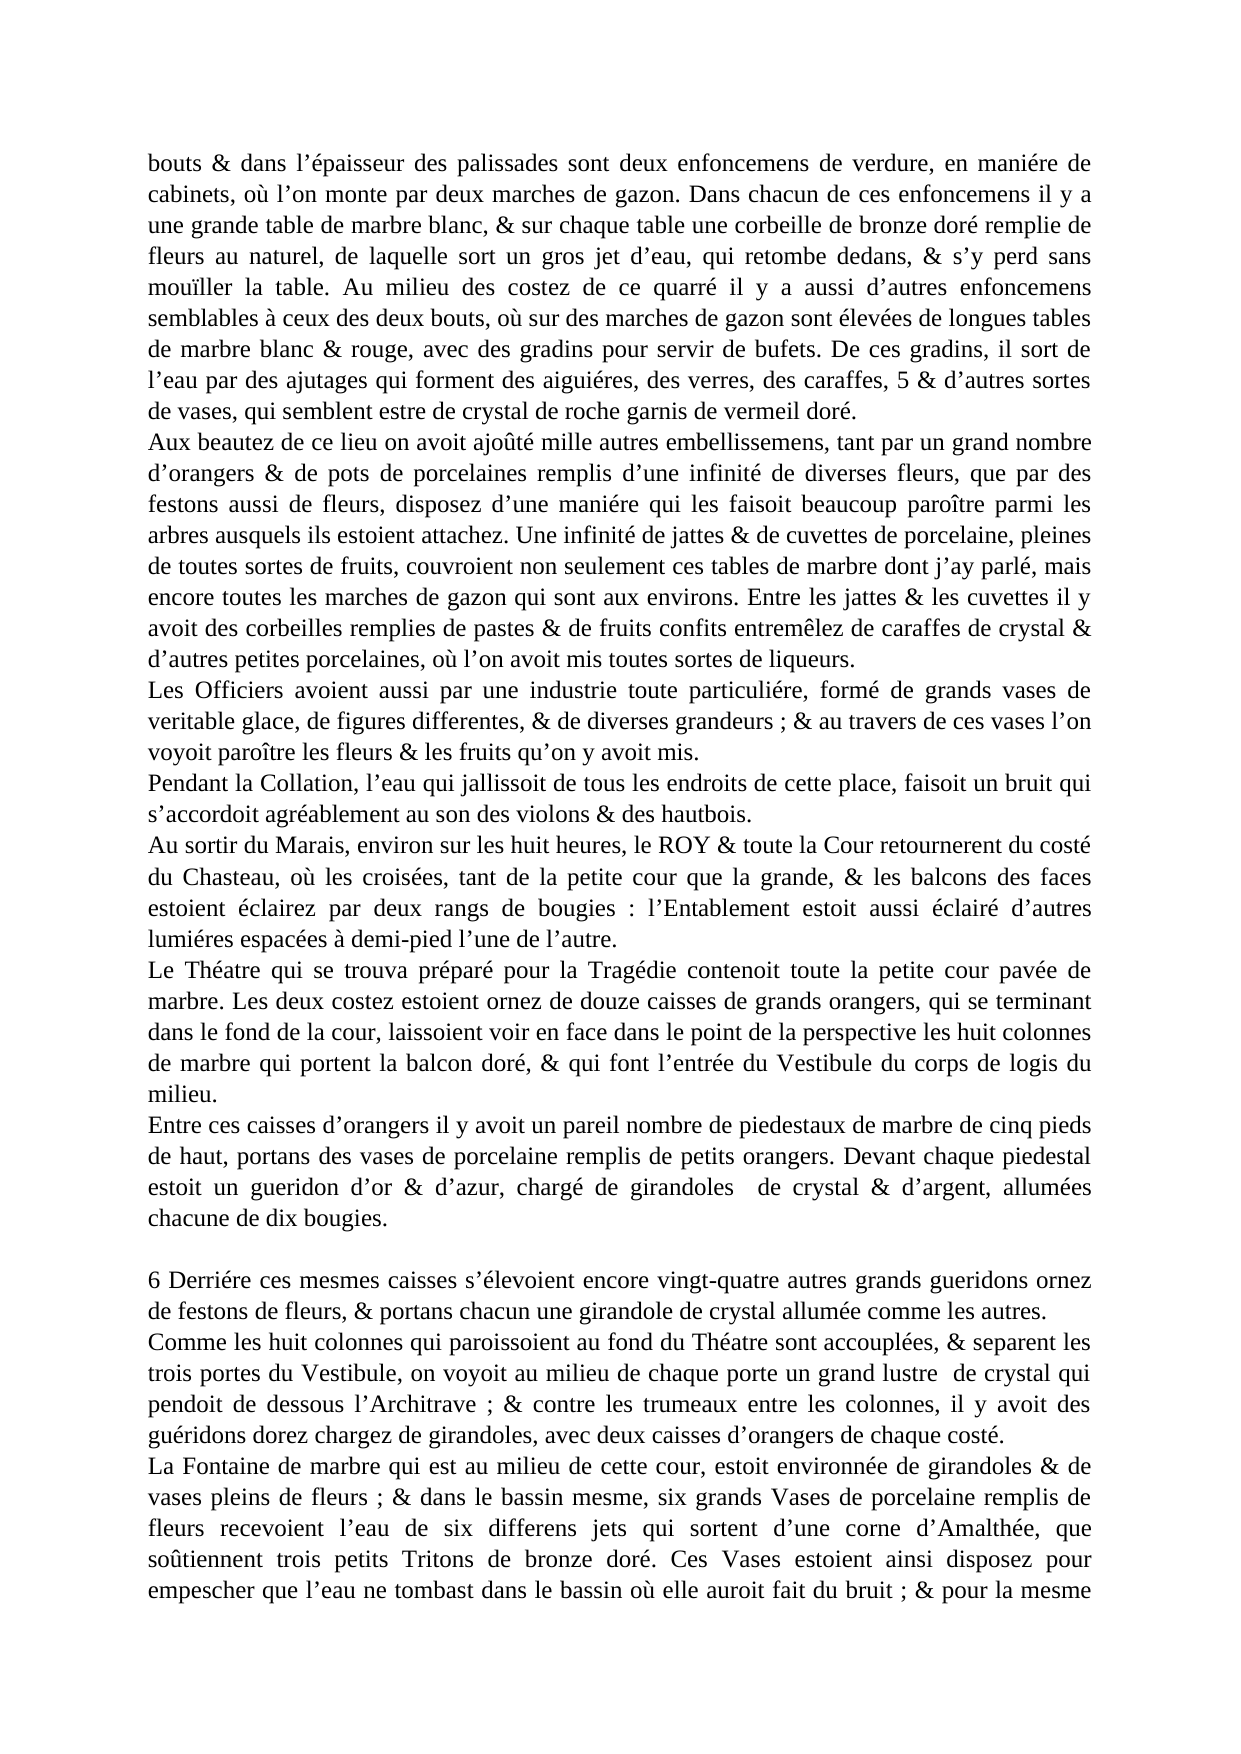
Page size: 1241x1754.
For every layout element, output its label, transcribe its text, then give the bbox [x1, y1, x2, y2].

text Aux beautez de ce lieu on avoit ajoûté mille autres embellissemens, tant par un grand nombre d’orangers & de pots de porcelaines remplis d’une infinité de diverses fleurs, que par des festons aussi de fleurs, disposez d’une maniére qui les faisoit beaucoup paroître parmi les arbres ausquels ils estoient attachez. Une infinité de jattes & de cuvettes de porcelaine, pleines de toutes sortes de fruits, couvroient non seulement ces tables de marbre dont j’ay parlé, mais encore toutes les marches de gazon qui sont aux environs. Entre les jattes & les cuvettes il y avoit des corbeilles remplies de pastes & de fruits confits entremêlez de caraffes de crystal & d’autres petites porcelaines, où l’on avoit mis toutes sortes de liqueurs. [148, 427, 1093, 673]
text Entre ces caisses d’orangers il y avoit un pareil nombre de piedestaux de marbre de cinq pieds de haut, portans des vases de porcelaine remplis de petits orangers. Devant chaque piedestal estoit un gueridon d’or & d’azur, chargé de girandoles de crystal & d’argent, allumées chacune de dix bougies. [148, 1110, 1093, 1232]
text Les Officiers avoient aussi par une industrie toute particuliére, formé de grands vases de veritable glace, de figures differentes, & de diverses grandeurs ; & au travers de ces vases l’on voyoit paroître les fleurs & les fruits qu’on y avoit mis. [148, 675, 1093, 766]
text Au sortir du Marais, environ sur les huit heures, le ROY & toute la Cour retournerent du costé du Chasteau, où les croisées, tant de la petite cour que la grande, & les balcons des faces estoient éclairez par deux rangs de bougies : l’Entablement estoit aussi éclairé d’autres lumiéres espacées à demi-pied l’une de l’autre. [148, 831, 1093, 952]
text 6 Derriére ces mesmes caisses s’élevoient encore vingt-quatre autres grands gueridons ornez de festons de fleurs, & portans chacun une girandole de crystal allumée comme les autres. [148, 1265, 1093, 1325]
text bouts & dans l’épaisseur des palissades sont deux enfoncemens de verdure, en maniére de cabinets, où l’on monte par deux marches de gazon. Dans chacun de ces enfoncemens il y a une grande table de marbre blanc, & sur chaque table une corbeille de bronze doré remplie de fleurs au naturel, de laquelle sort un gros jet d’eau, qui retombe dedans, & s’y perd sans mouïller la table. Au milieu des costez de ce quarré il y a aussi d’autres enfoncemens semblables à ceux des deux bouts, où sur des marches de gazon sont élevées de longues tables de marbre blanc & rouge, avec des gradins pour servir de bufets. De ces gradins, il sort de l’eau par des ajutages qui forment des aiguiéres, des verres, des caraffes, 5 & d’autres sortes de vases, qui semblent estre de crystal de roche garnis de vermeil doré. [148, 148, 1093, 425]
text Le Théatre qui se trouva préparé pour la Tragédie contenoit toute la petite cour pavée de marbre. Les deux costez estoient ornez de douze caisses de grands orangers, qui se terminant dans le fond de la cour, laissoient voir en face dans le point de la perspective les huit colonnes de marbre qui portent la balcon doré, & qui font l’entrée du Vestibule du corps de logis du milieu. [148, 955, 1093, 1108]
text Pendant la Collation, l’eau qui jallissoit de tous les endroits de cette place, faisoit un bruit qui s’accordoit agréablement au son des violons & des hautbois. [148, 768, 1093, 828]
text La Fontaine de marbre qui est au milieu de cette cour, estoit environnée de girandoles & de vases pleins de fleurs ; & dans le bassin mesme, six grands Vases de porcelaine remplis de fleurs recevoient l’eau de six differens jets qui sortent d’une corne d’Amalthée, que soûtiennent trois petits Tritons de bronze doré. Ces Vases estoient ainsi disposez pour empescher que l’eau ne tombast dans le bassin où elle auroit fait du bruit ; & pour la mesme [148, 1451, 1093, 1604]
text Comme les huit colonnes qui paroissoient au fond du Théatre sont accouplées, & separent les trois portes du Vestibule, on voyoit au milieu de chaque porte un grand lustre de crystal qui pendoit de dessous l’Architrave ; & contre les trumeaux entre les colonnes, il y avoit des guéridons dorez chargez de girandoles, avec deux caisses d’orangers de chaque costé. [148, 1327, 1093, 1449]
